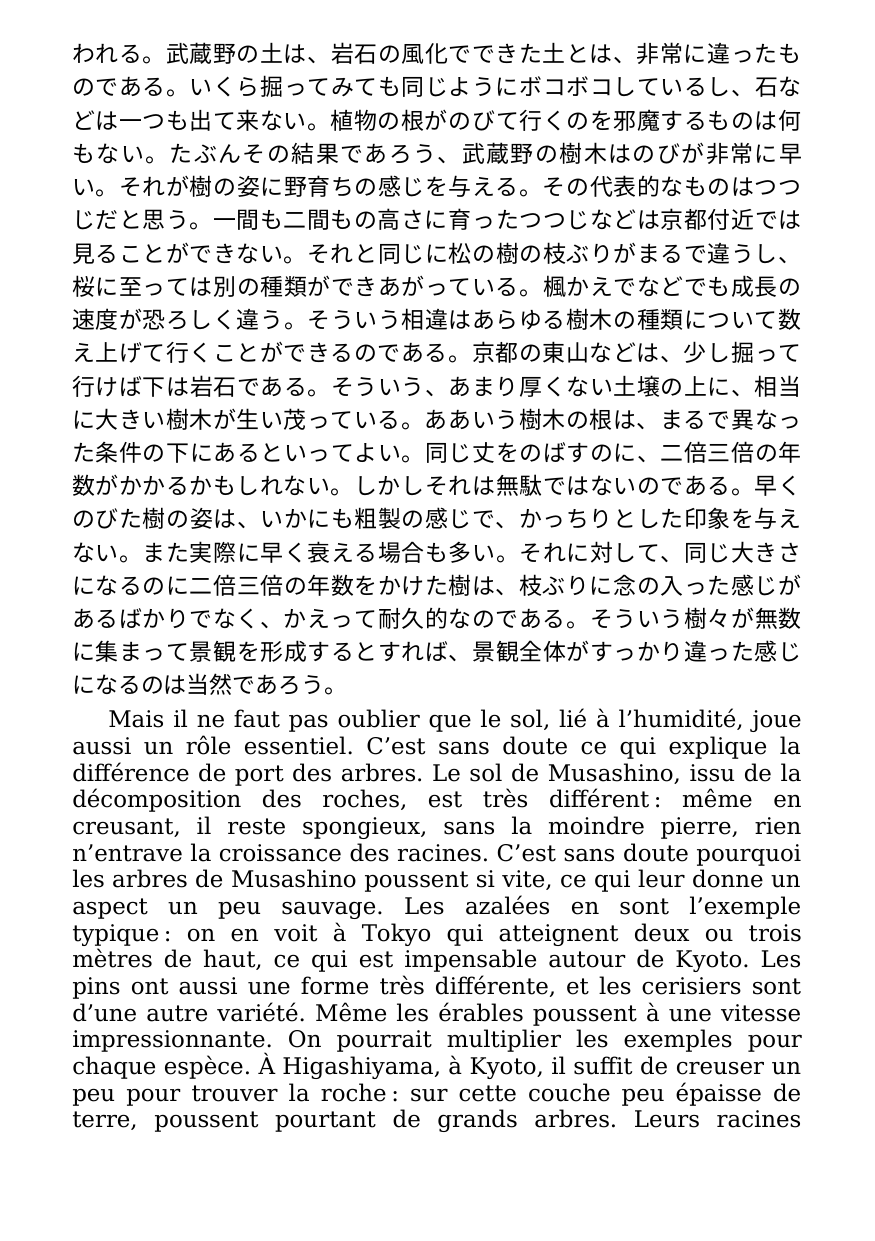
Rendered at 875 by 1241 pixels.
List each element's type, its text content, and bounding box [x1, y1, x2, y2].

text Mais il ne faut pas oublier que le sol, lié à l’humidité, joue aussi un rôle essentiel. C’est sans doute ce qui explique la différence de port des arbres. Le sol de Musashino, issu de la décomposition des roches, est très différent : même en creusant, il reste spongieux, sans la moindre pierre, rien n’entrave la croissance des racines. C’est sans doute pourquoi les arbres de Musashino poussent si vite, ce qui leur donne un aspect un peu sauvage. Les azalées en sont l’exemple typique : on en voit à Tokyo qui atteignent deux ou trois mètres de haut, ce qui est impensable autour de Kyoto. Les pins ont aussi une forme très différente, et les cerisiers sont d’une autre variété. Même les érables poussent à une vitesse impressionnante. On pourrait multiplier les exemples pour chaque espèce. À Higashiyama, à Kyoto, il suffit de creuser un peu pour trouver la roche : sur cette couche peu épaisse de terre, poussent pourtant de grands arbres. Leurs racines [72, 707, 802, 1133]
text われる。武蔵野の土は、岩石の風化でできた土とは、非常に違ったものである。いくら掘ってみても同じようにボコボコしているし、石などは一つも出て来ない。植物の根がのびて行くのを邪魔するものは何もない。たぶんその結果であろう、武蔵野の樹木はのびが非常に早い。それが樹の姿に野育ちの感じを与える。その代表的なものはつつじだと思う。一間も二間もの高さに育ったつつじなどは京都付近では見ることができない。それと同じに松の樹の枝ぶりがまるで違うし、桜に至っては別の種類ができあがっている。楓かえでなどでも成長の速度が恐ろしく違う。そういう相違はあらゆる樹木の種類について数え上げて行くことができるのである。京都の東山などは、少し掘って行けば下は岩石である。そういう、あまり厚くない土壌の上に、相当に大きい樹木が生い茂っている。ああいう樹木の根は、まるで異なった条件の下にあるといってよい。同じ丈をのばすのに、二倍三倍の年数がかかるかもしれない。しかしそれは無駄ではないのである。早くのびた樹の姿は、いかにも粗製の感じで、かっちりとした印象を与えない。また実際に早く衰える場合も多い。それに対して、同じ大きさになるのに二倍三倍の年数をかけた樹は、枝ぶりに念の入った感じがあるばかりでなく、かえって耐久的なのである。そういう樹々が無数に集まって景観を形成するとすれば、景観全体がすっかり違った感じになるのは当然であろう。 [72, 36, 802, 701]
